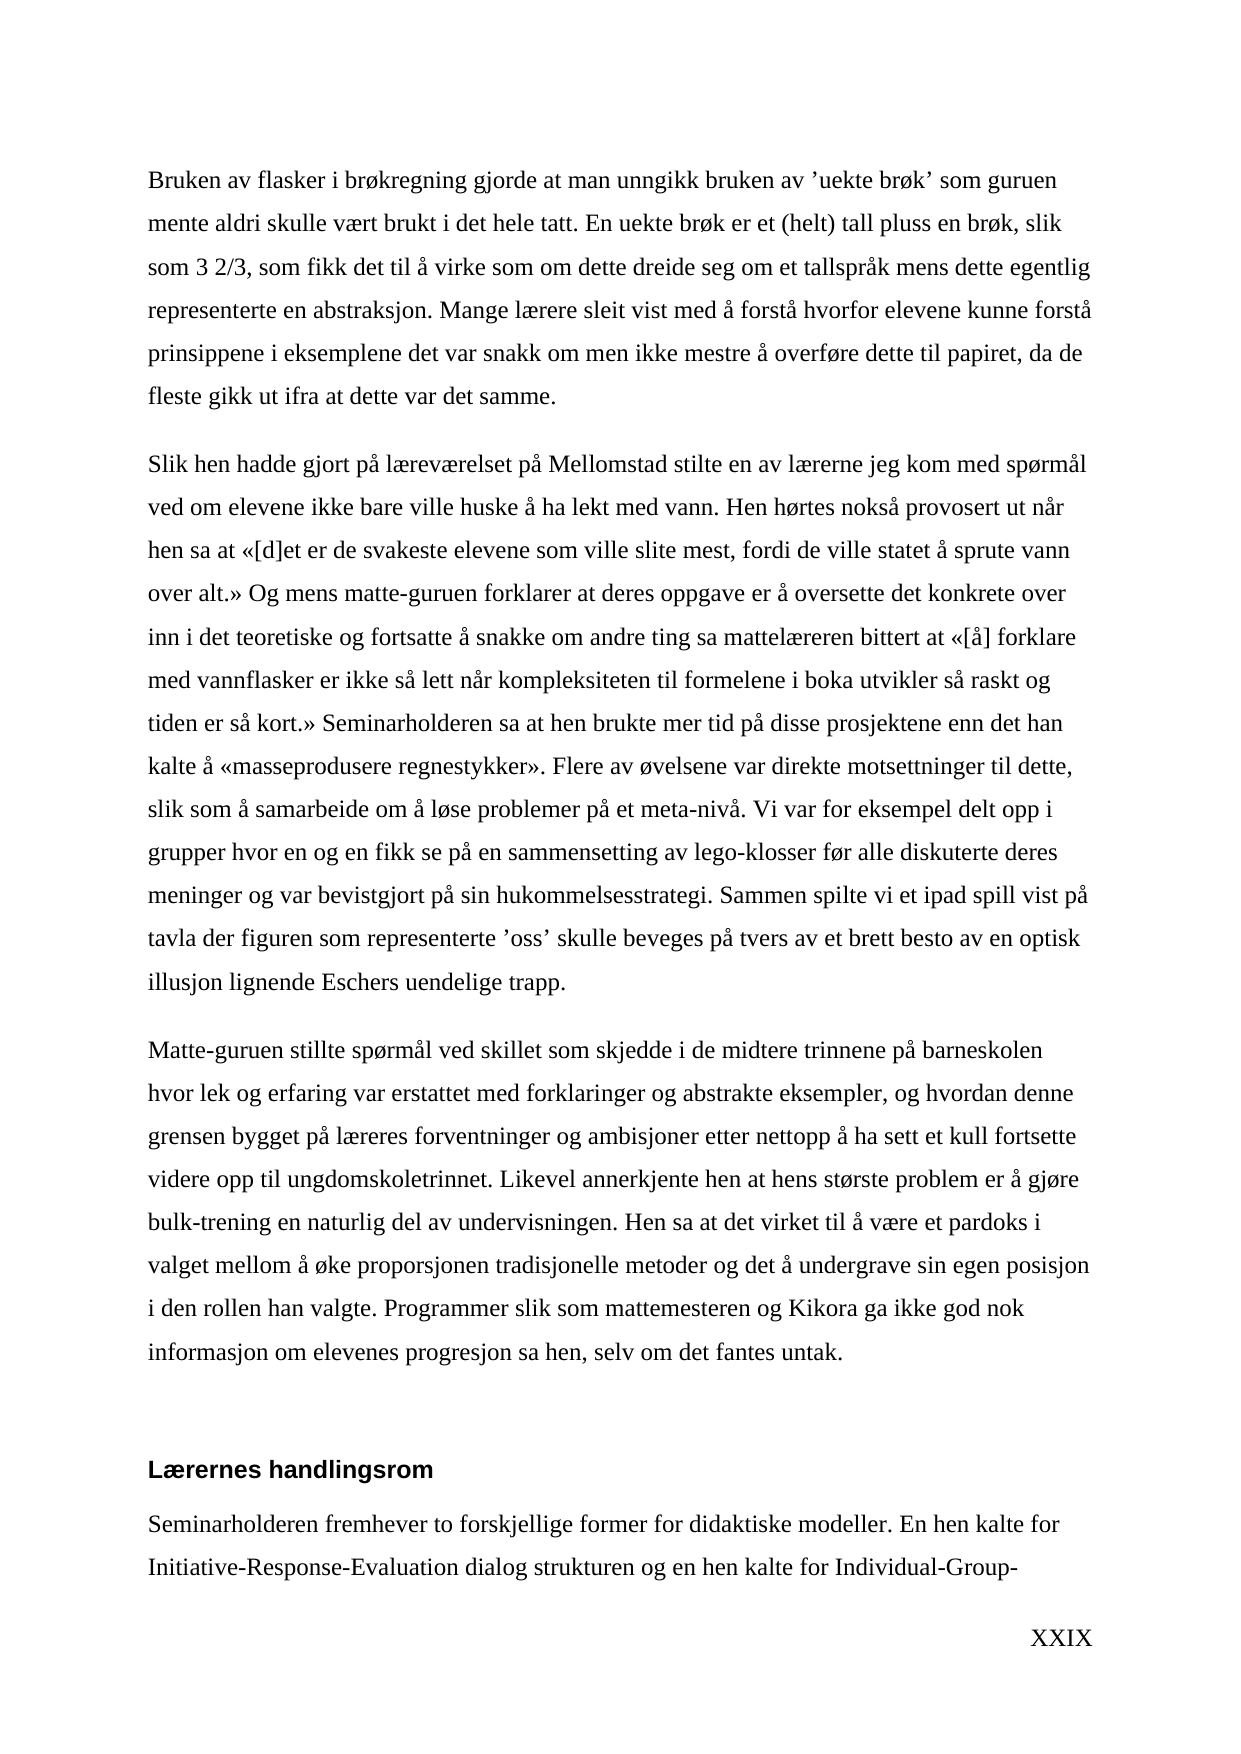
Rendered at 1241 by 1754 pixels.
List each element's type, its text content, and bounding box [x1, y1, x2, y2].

text Seminarholderen fremhever to forskjellige former for didaktiske modeller. En hen kalte for Initiative-Response-Evaluation dialog strukturen og en hen kalte for Individual-Group- [148, 1509, 1092, 1581]
text Matte-guruen stillte spørmål ved skillet som skjedde i de midtere trinnene på barneskolen hvor lek og erfaring var erstattet med forklaringer og abstrakte eksempler, og hvordan denne grensen bygget på læreres forventninger og ambisjoner etter nettopp å ha sett et kull fortsette videre opp til ungdomskoletrinnet. Likevel annerkjente hen at hens største problem er å gjøre bulk-trening en naturlig del av undervisningen. Hen sa at det virket til å være et pardoks i valget mellom å øke proporsjonen tradisjonelle metoder og det å undergrave sin egen posisjon i den rollen han valgte. Programmer slik som mattemesteren og Kikora ga ikke god nok informasjon om elevenes progresjon sa hen, selv om det fantes untak. [148, 1035, 1092, 1365]
text Slik hen hadde gjort på læreværelset på Mellomstad stilte en av lærerne jeg kom med spørmål ved om elevene ikke bare ville huske å ha lekt med vann. Hen hørtes nokså provosert ut når hen sa at «[d]et er de svakeste elevene som ville slite mest, fordi de ville statet å sprute vann over alt.» Og mens matte-guruen forklarer at deres oppgave er å oversette det konkrete over inn i det teoretiske og fortsatte å snakke om andre ting sa mattelæreren bittert at «[å] forklare med vannflasker er ikke så lett når kompleksiteten til formelene i boka utvikler så raskt og tiden er så kort.» Seminarholderen sa at hen brukte mer tid på disse prosjektene enn det han kalte å «masseprodusere regnestykker». Flere av øvelsene var direkte motsettninger til dette, slik som å samarbeide om å løse problemer på et meta-nivå. Vi var for eksempel delt opp i grupper hvor en og en fikk se på en sammensetting av lego-klosser før alle diskuterte deres meninger og var bevistgjort på sin hukommelsesstrategi. Sammen spilte vi et ipad spill vist på tavla der figuren som representerte ’oss’ skulle beveges på tvers av et brett besto av en optisk illusjon lignende Eschers uendelige trapp. [148, 449, 1092, 995]
text Lærernes handlingsrom [148, 1455, 1092, 1483]
text Bruken av flasker i brøkregning gjorde at man unngikk bruken av ’uekte brøk’ som guruen mente aldri skulle vært brukt i det hele tatt. En uekte brøk er et (helt) tall pluss en brøk, slik som 3 2/3, som fikk det til å virke som om dette dreide seg om et tallspråk mens dette egentlig representerte en abstraksjon. Mange lærere sleit vist med å forstå hvorfor elevene kunne forstå prinsippene i eksemplene det var snakk om men ikke mestre å overføre dette til papiret, da de fleste gikk ut ifra at dette var det samme. [148, 165, 1092, 410]
